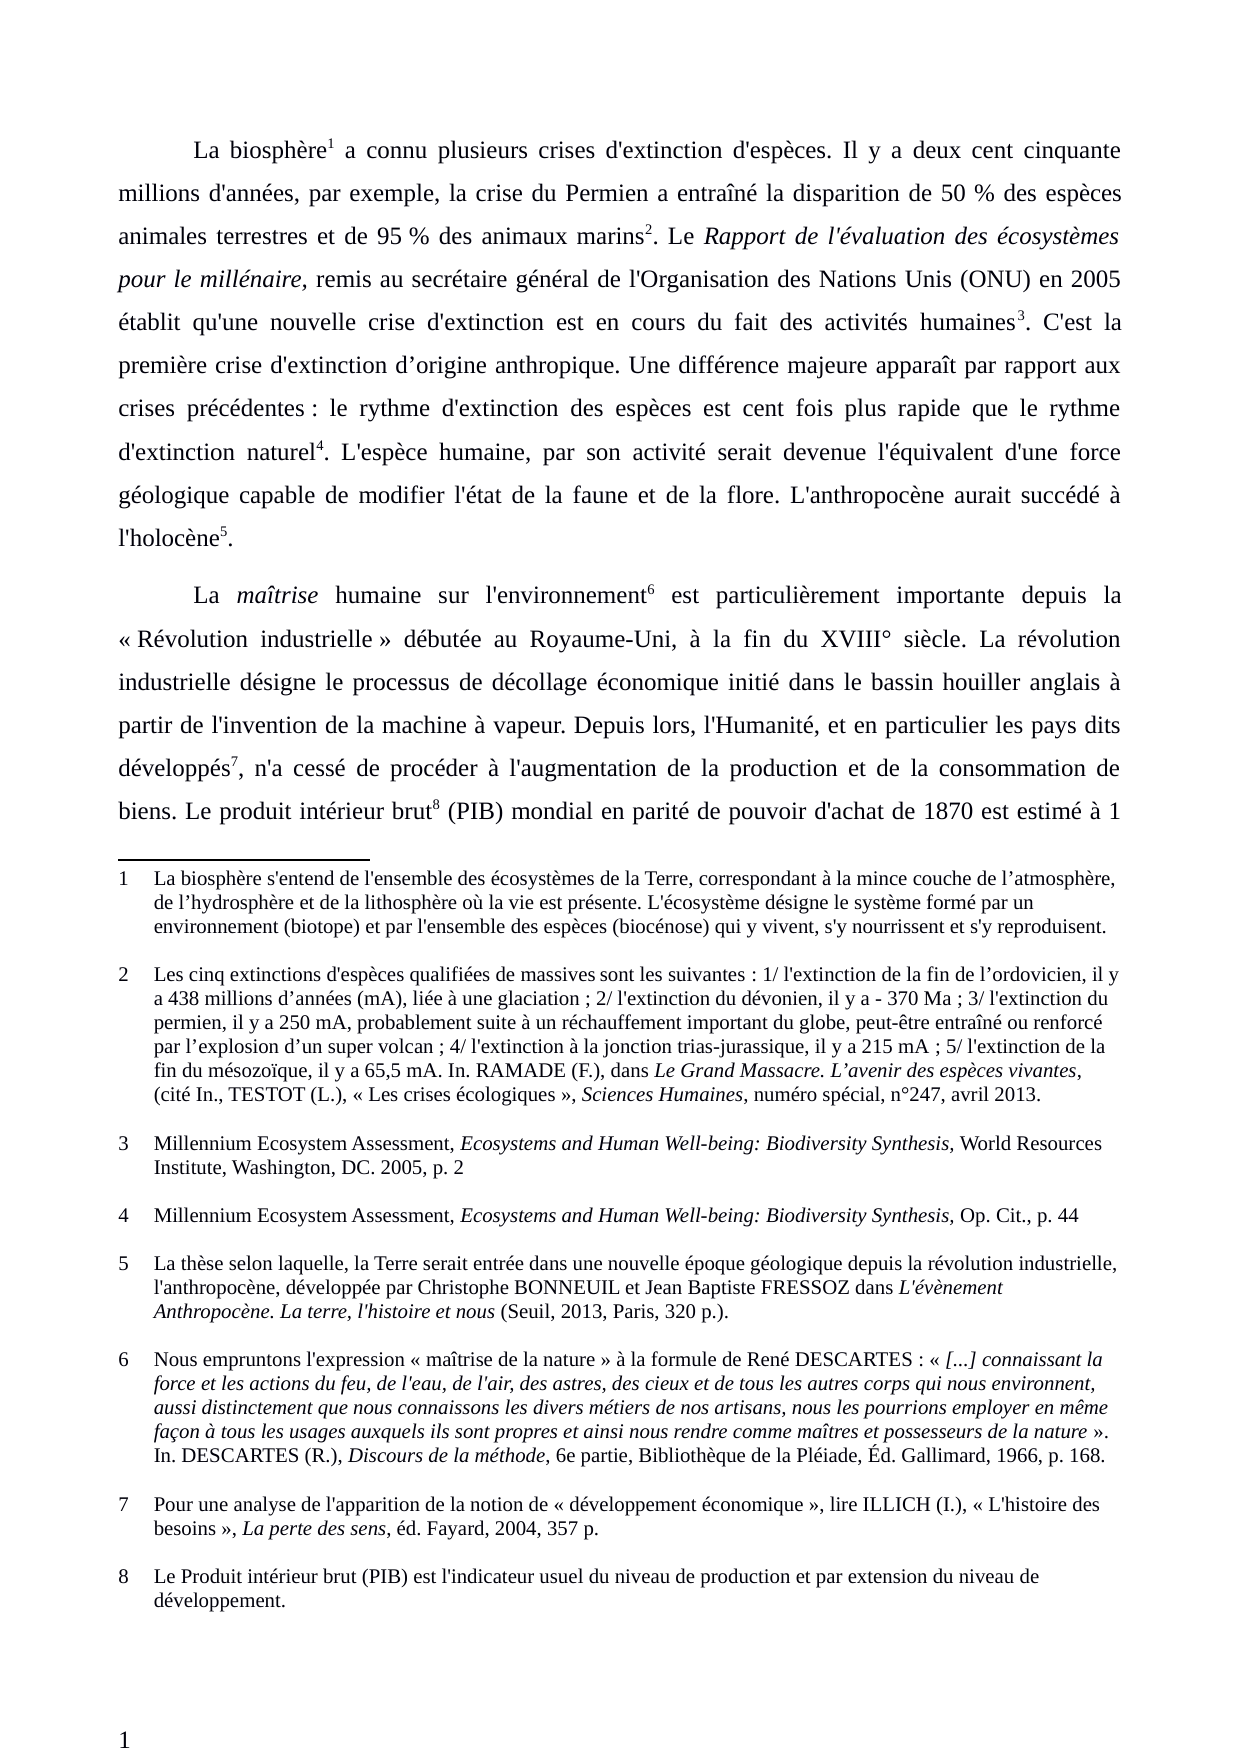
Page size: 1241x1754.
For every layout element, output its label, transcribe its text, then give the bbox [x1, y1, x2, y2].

text Nous empruntons l'expression « maîtrise de la nature » à la formule de René DESCARTES : « [...] connaissant la force et les actions du feu, de l'eau, de l'air, des astres, des cieux et de tous les autres corps qui nous environnent, aussi distinctement que nous connaissons les divers métiers de nos artisans, nous les pourrions employer en même façon à tous les usages auxquels ils sont propres et ainsi nous rendre comme maîtres et possesseurs de la nature ». In. DESCARTES (R.), Discours de la méthode, 6e partie, Bibliothèque de la Pléiade, Éd. Gallimard, 1966, p. 168. [118, 1347, 1122, 1467]
text Les cinq extinctions d'espèces qualifiées de massives sont les suivantes : 1/ l'extinction de la fin de l’ordovicien, il y a 438 millions d’années (mA), liée à une glaciation ; 2/ l'extinction du dévonien, il y a - 370 Ma ; 3/ l'extinction du permien, il y a 250 mA, probablement suite à un réchauffement important du globe, peut-être entraîné ou renforcé par l’explosion d’un super volcan ; 4/ l'extinction à la jonction trias-jurassique, il y a 215 mA ; 5/ l'extinction de la fin du mésozoïque, il y a 65,5 mA. In. RAMADE (F.), dans Le Grand Massacre. L’avenir des espèces vivantes, (cité In., TESTOT (L.), « Les crises écologiques », Sciences Humaines, numéro spécial, n°247, avril 2013. [118, 962, 1122, 1106]
text La maîtrise humaine sur l'environnement est particulièrement importante depuis la « Révolution industrielle » débutée au Royaume-Uni, à la fin du XVIII° siècle. La révolution industrielle désigne le processus de décollage économique initié dans le bassin houiller anglais à partir de l'invention de la machine à vapeur. Depuis lors, l'Humanité, et en particulier les pays dits développés, n'a cessé de procéder à l'augmentation de la production et de la consommation de biens. Le produit intérieur brut (PIB) mondial en parité de pouvoir d'achat de 1870 est estimé à 1 [118, 581, 1122, 825]
text La biosphère s'entend de l'ensemble des écosystèmes de la Terre, correspondant à la mince couche de l’atmosphère, de l’hydrosphère et de la lithosphère où la vie est présente. L'écosystème désigne le système formé par un environnement (biotope) et par l'ensemble des espèces (biocénose) qui y vivent, s'y nourrissent et s'y reproduisent. [118, 866, 1122, 938]
text La thèse selon laquelle, la Terre serait entrée dans une nouvelle époque géologique depuis la révolution industrielle, l'anthropocène, développée par Christophe BONNEUIL et Jean Baptiste FRESSOZ dans L'évènement Anthropocène. La terre, l'histoire et nous (Seuil, 2013, Paris, 320 p.). [118, 1251, 1122, 1323]
text Pour une analyse de l'apparition de la notion de « développement économique », lire ILLICH (I.), « L'histoire des besoins », La perte des sens, éd. Fayard, 2004, 357 p. [118, 1491, 1122, 1539]
text La biosphère a connu plusieurs crises d'extinction d'espèces. Il y a deux cent cinquante millions d'années, par exemple, la crise du Permien a entraîné la disparition de 50 % des espèces animales terrestres et de 95 % des animaux marins. Le Rapport de l'évaluation des écosystèmes pour le millénaire, remis au secrétaire général de l'Organisation des Nations Unis (ONU) en 2005 établit qu'une nouvelle crise d'extinction est en cours du fait des activités humaines. C'est la première crise d'extinction d’origine anthropique. Une différence majeure apparaît par rapport aux crises précédentes : le rythme d'extinction des espèces est cent fois plus rapide que le rythme d'extinction naturel. L'espèce humaine, par son activité serait devenue l'équivalent d'une force géologique capable de modifier l'état de la faune et de la flore. L'anthropocène aurait succédé à l'holocène. [118, 118, 1122, 552]
text Millennium Ecosystem Assessment, Ecosystems and Human Well-being: Biodiversity Synthesis, World Resources Institute, Washington, DC. 2005, p. 2 [118, 1131, 1122, 1179]
text Millennium Ecosystem Assessment, Ecosystems and Human Well-being: Biodiversity Synthesis, Op. Cit., p. 44 [118, 1203, 1122, 1227]
text Le Produit intérieur brut (PIB) est l'indicateur usuel du niveau de production et par extension du niveau de développement. [118, 1564, 1122, 1612]
